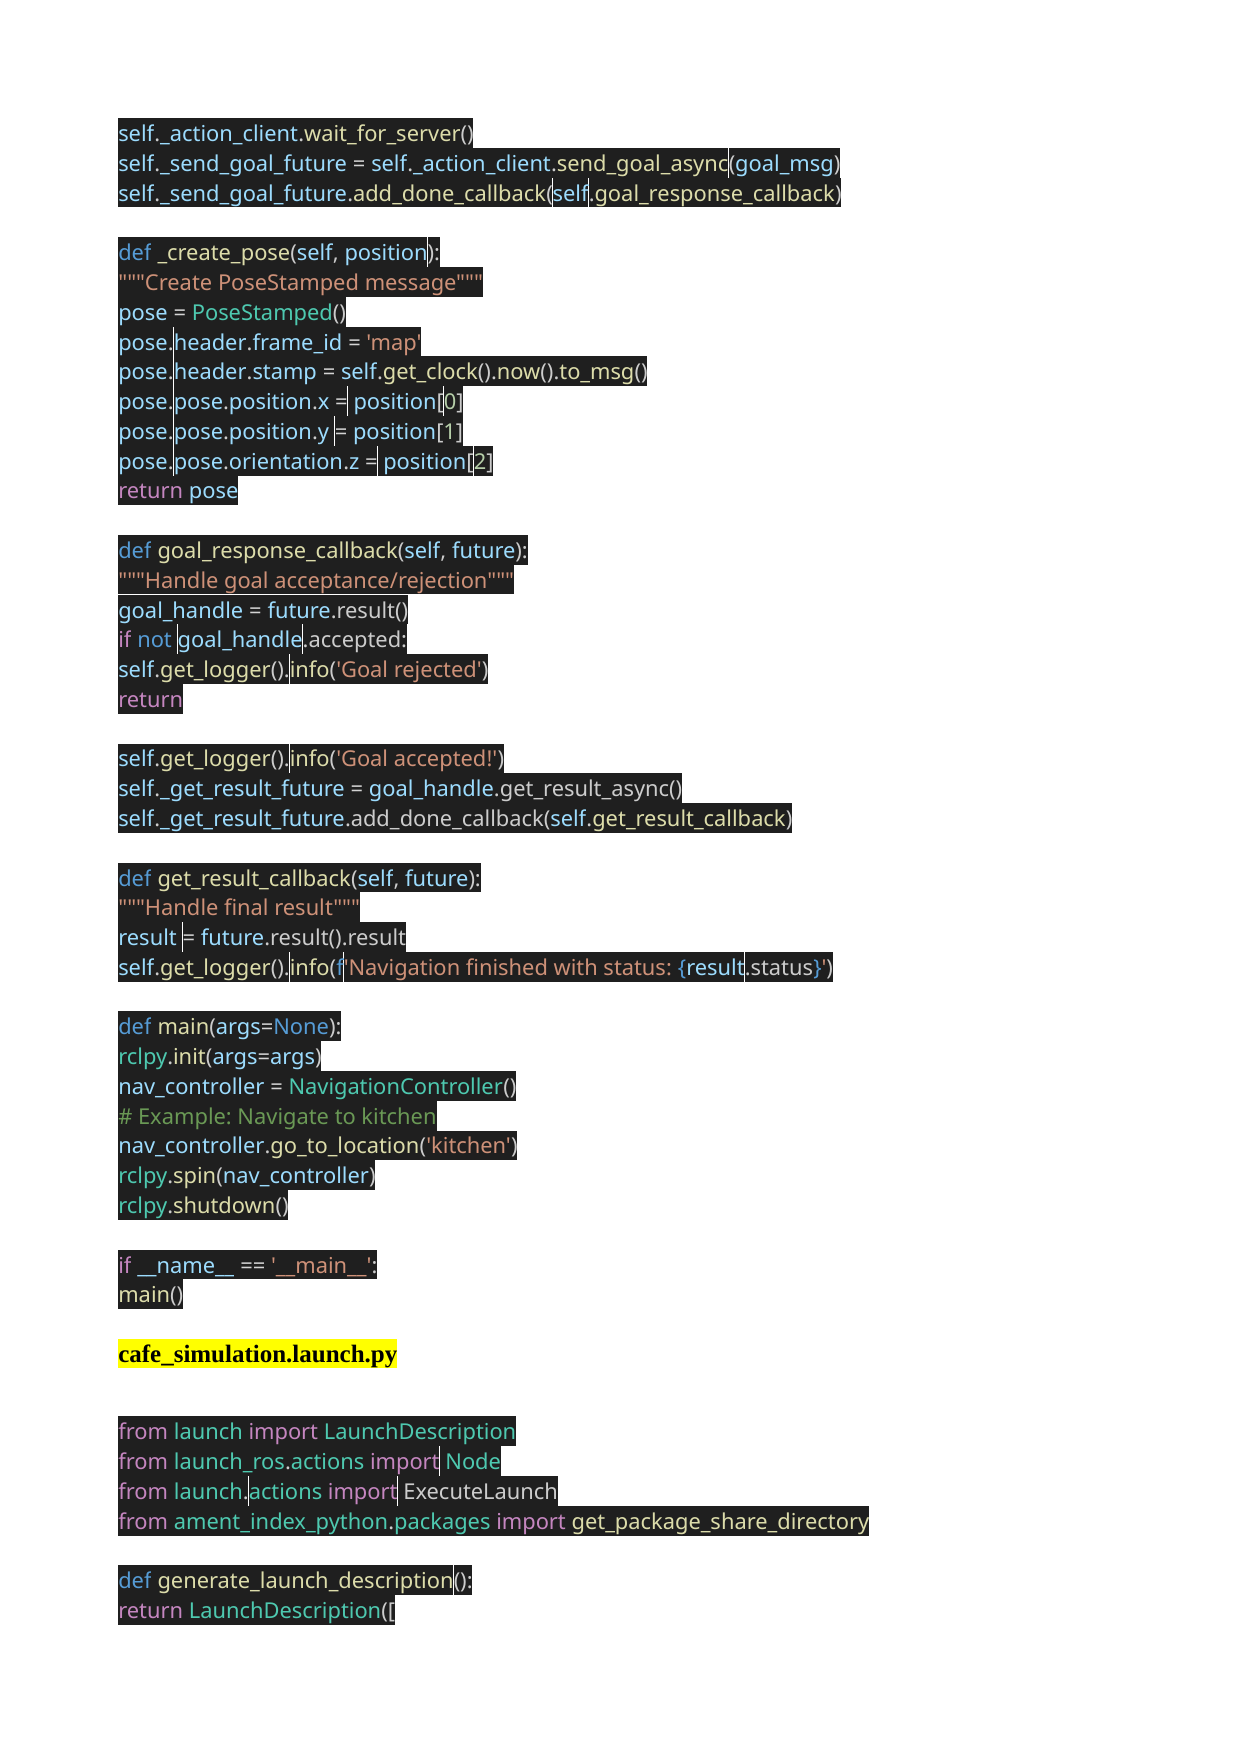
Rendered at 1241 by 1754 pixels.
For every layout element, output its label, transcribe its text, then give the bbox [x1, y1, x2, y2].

text result = future.result().result [118, 922, 1122, 952]
text from ament_index_python.packages import get_package_share_directory [118, 1506, 1122, 1536]
text self._action_client.wait_for_server() [118, 118, 1122, 148]
text main() [118, 1279, 1122, 1309]
text def _create_pose(self, position): [118, 237, 1122, 267]
text """Create PoseStamped message""" [118, 267, 1122, 297]
text self.get_logger().info(f'Navigation finished with status: {result.status}') [118, 952, 1122, 982]
text rclpy.init(args=args) [118, 1041, 1122, 1071]
text self._get_result_future = goal_handle.get_result_async() [118, 773, 1122, 803]
text """Handle goal acceptance/rejection""" [118, 565, 1122, 594]
text pose.header.stamp = self.get_clock().now().to_msg() [118, 356, 1122, 386]
text if not goal_handle.accepted: [118, 624, 1122, 654]
text if __name__ == '__main__': [118, 1249, 1122, 1279]
text def goal_response_callback(self, future): [118, 535, 1122, 565]
text self.get_logger().info('Goal accepted!') [118, 743, 1122, 773]
text pose = PoseStamped() [118, 297, 1122, 327]
text cafe_simulation.launch.py [118, 1339, 1122, 1368]
text from launch.actions import ExecuteLaunch [118, 1476, 1122, 1506]
text pose.pose.position.y = position[1] [118, 416, 1122, 446]
text nav_controller.go_to_location('kitchen') [118, 1131, 1122, 1160]
text rclpy.spin(nav_controller) [118, 1160, 1122, 1190]
text def generate_launch_description(): [118, 1565, 1122, 1595]
text self._send_goal_future.add_done_callback(self.goal_response_callback) [118, 178, 1122, 207]
text self.get_logger().info('Goal rejected') [118, 654, 1122, 684]
text def main(args=None): [118, 1011, 1122, 1041]
text pose.pose.position.x = position[0] [118, 386, 1122, 416]
text from launch_ros.actions import Node [118, 1446, 1122, 1476]
text return LaunchDescription([ [118, 1595, 1122, 1625]
text def get_result_callback(self, future): [118, 862, 1122, 892]
text return [118, 684, 1122, 714]
text nav_controller = NavigationController() [118, 1071, 1122, 1101]
text pose.pose.orientation.z = position[2] [118, 446, 1122, 476]
text self._get_result_future.add_done_callback(self.get_result_callback) [118, 803, 1122, 833]
text goal_handle = future.result() [118, 594, 1122, 624]
text from launch import LaunchDescription [118, 1416, 1122, 1446]
text rclpy.shutdown() [118, 1190, 1122, 1220]
text """Handle final result""" [118, 892, 1122, 922]
text # Example: Navigate to kitchen [118, 1101, 1122, 1131]
text self._send_goal_future = self._action_client.send_goal_async(goal_msg) [118, 148, 1122, 178]
text pose.header.frame_id = 'map' [118, 327, 1122, 356]
text return pose [118, 476, 1122, 505]
